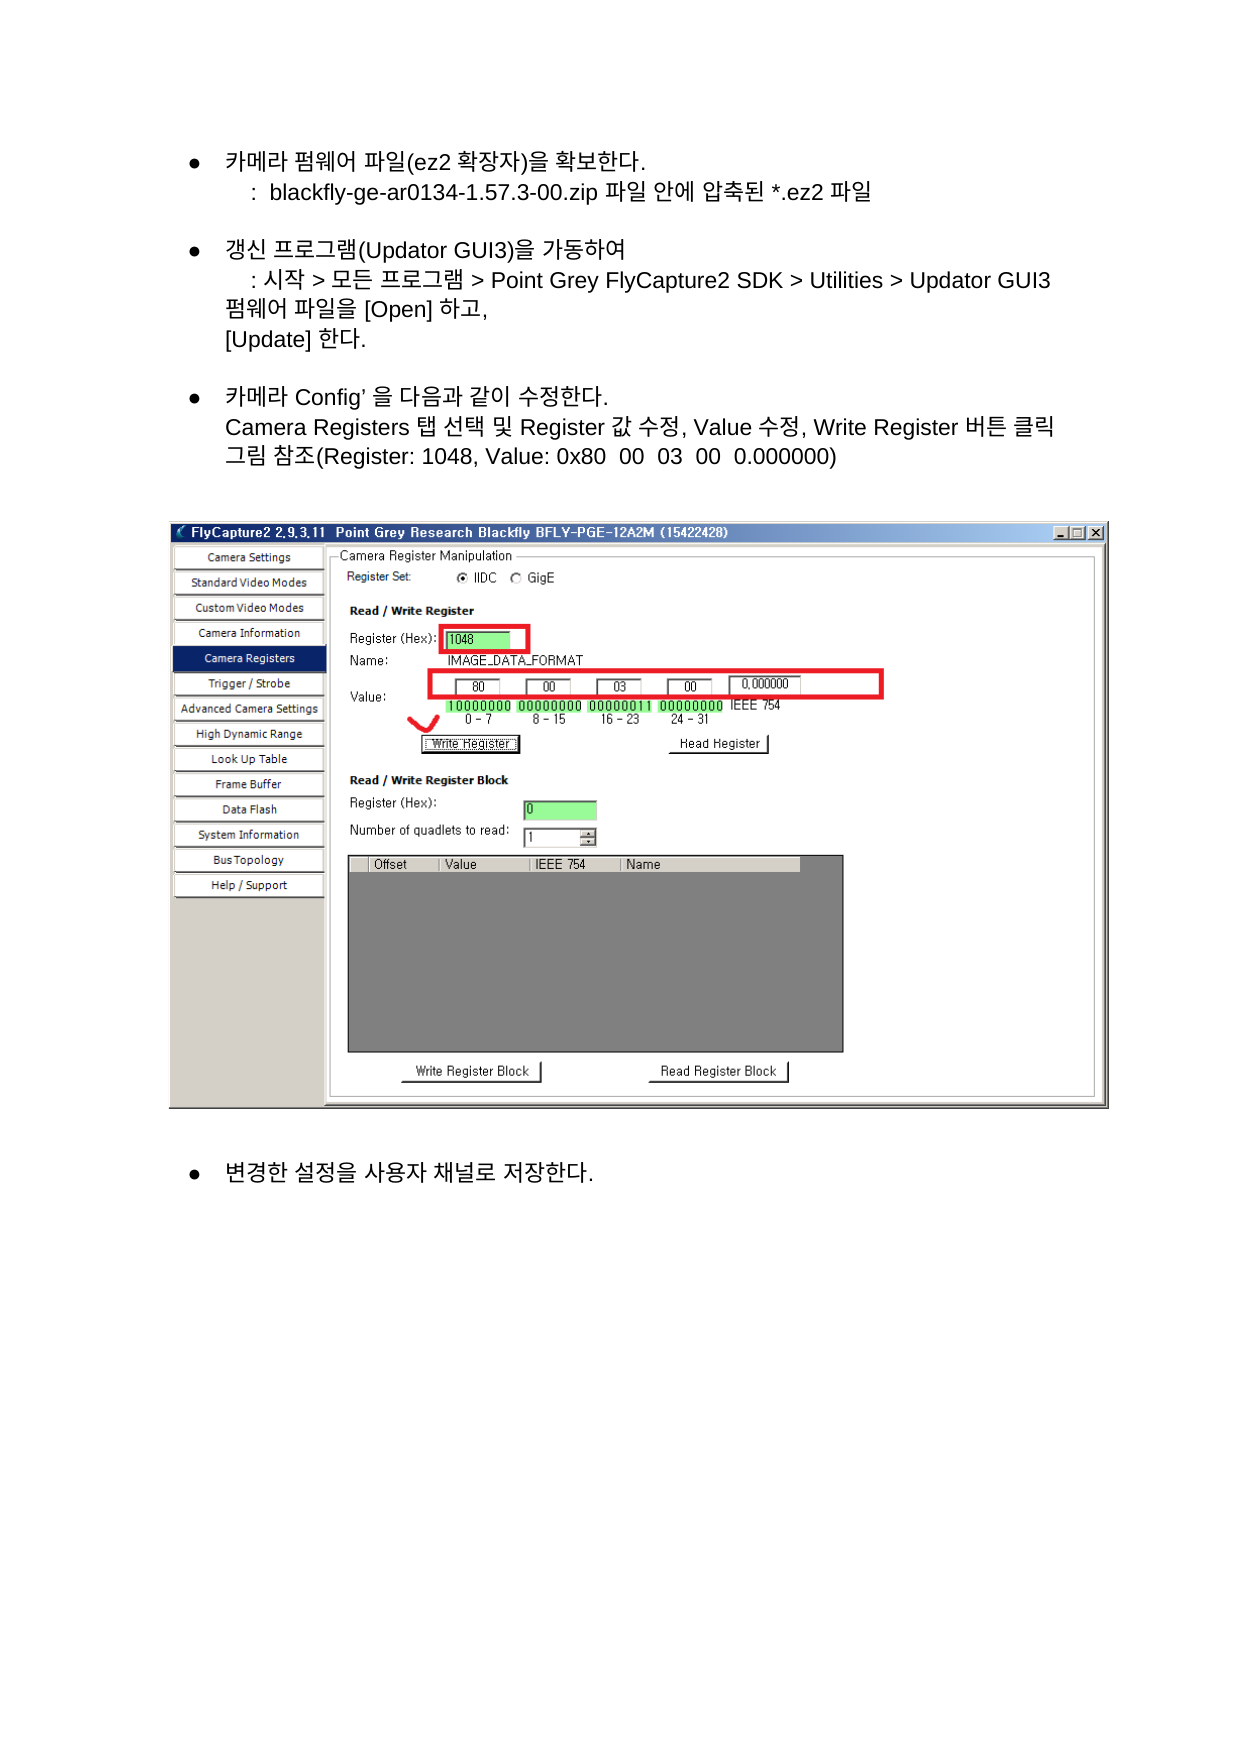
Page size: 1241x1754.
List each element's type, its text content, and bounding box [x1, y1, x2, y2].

text [Update] 한다. [150, 326, 1090, 352]
text Camera Registers 탭 선택 및 Register 값 수정, Value 수정, Write Register 버튼 클릭 [150, 414, 1090, 440]
list 카메라 펌웨어 파일(ez2 확장자)을 확보한다. [187, 150, 1090, 176]
list 카메라 Config’ 을 다음과 같이 수정한다. [187, 385, 1090, 411]
text : blackfly-ge-ar0134-1.57.3-00.zip 파일 안에 압축된 *.ez2 파일 [150, 179, 1090, 205]
text 펌웨어 파일을 [Open] 하고, [150, 297, 1090, 322]
picture [168, 521, 1109, 1109]
list 갱신 프로그램(Updator GUI3)을 가동하여 [187, 238, 1090, 264]
list 변경한 설정을 사용자 채널로 저장한다. [187, 1161, 1090, 1186]
text : 시작 > 모든 프로그램 > Point Grey FlyCapture2 SDK > Utilities > Updator GUI3 [150, 267, 1090, 293]
text 그림 참조(Register: 1048, Value: 0x80 00 03 00 0.000000) [150, 444, 1090, 469]
